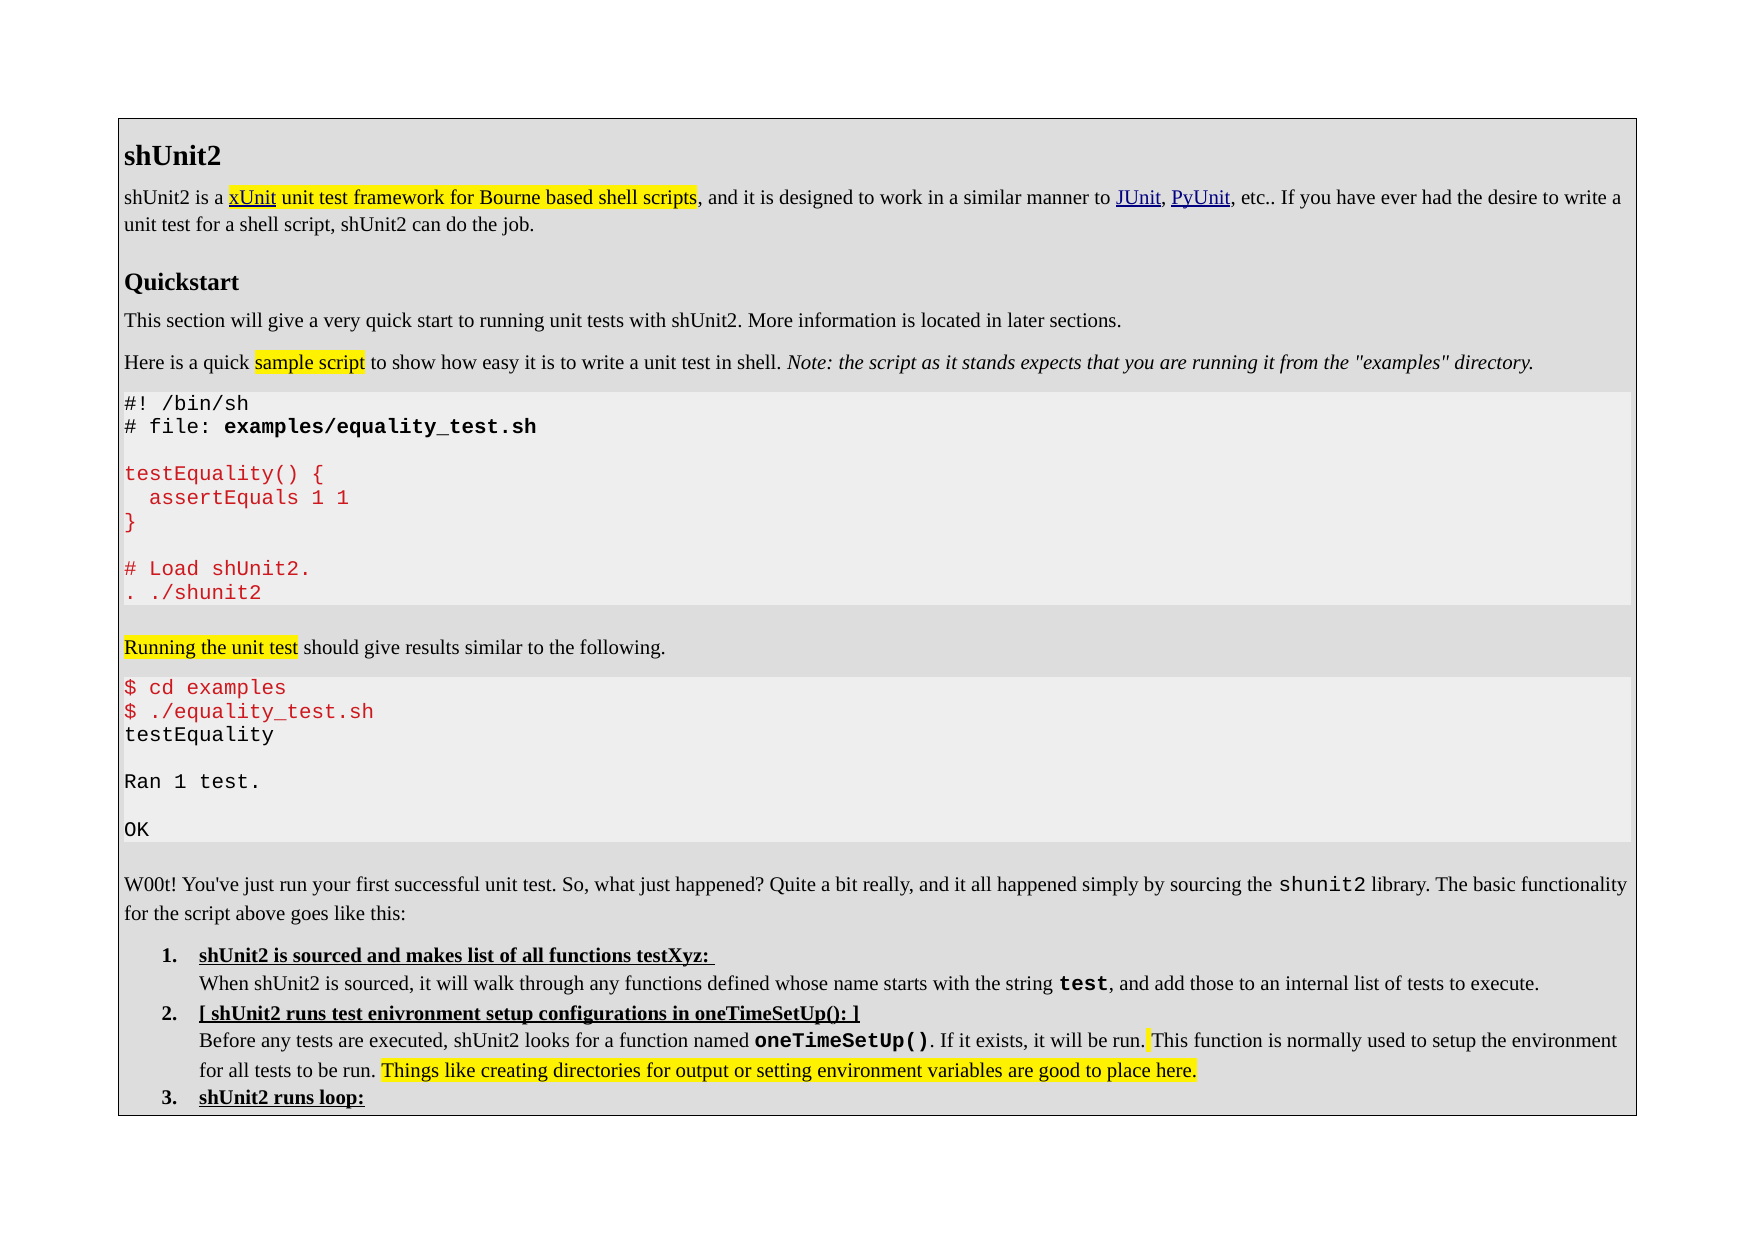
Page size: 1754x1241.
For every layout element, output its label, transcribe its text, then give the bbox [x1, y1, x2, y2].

table_cell shUnit2 shUnit2 is a xUnit unit test framework for Bourne based shell scripts, and it is designed to work in a similar manner to JUnit, PyUnit, etc.. If you have ever had the desire to write a unit test for a shell script, shUnit2 can do the job. Quickstart This section will give a very quick start to running unit tests with shUnit2. More information is located in later sections. Here is a quick sample script to show how easy it is to write a unit test in shell. Note: the script as it stands expects that you are running it from the "examples" directory. #! /bin/sh # file: examples/equality_test.sh testEquality() { assertEquals 1 1 } # Load shUnit2. . ./shunit2 Running the unit test should give results similar to the following. $ cd examples $ ./equality_test.sh testEquality Ran 1 test. OK W00t! You've just run your first successful unit test. So, what just happened? Quite a bit really, and it all happened simply by sourcing the shunit2 library. The basic functionality for the script above goes like this: shUnit2 is sourced and makes list of all functions testXyz: When shUnit2 is sourced, it will walk through any functions defined whose name starts with the string test, and add those to an internal list of tests to execute. [ shUnit2 runs test enivronment setup configurations in oneTimeSetUp(): ] Before any tests are executed, shUnit2 looks for a function named oneTimeSetUp(). If it exists, it will be run. This function is normally used to setup the environment for all tests to be run. Things like creating directories for output or setting environment variables are good to place here. shUnit2 runs loop: [119, 119, 1636, 1115]
